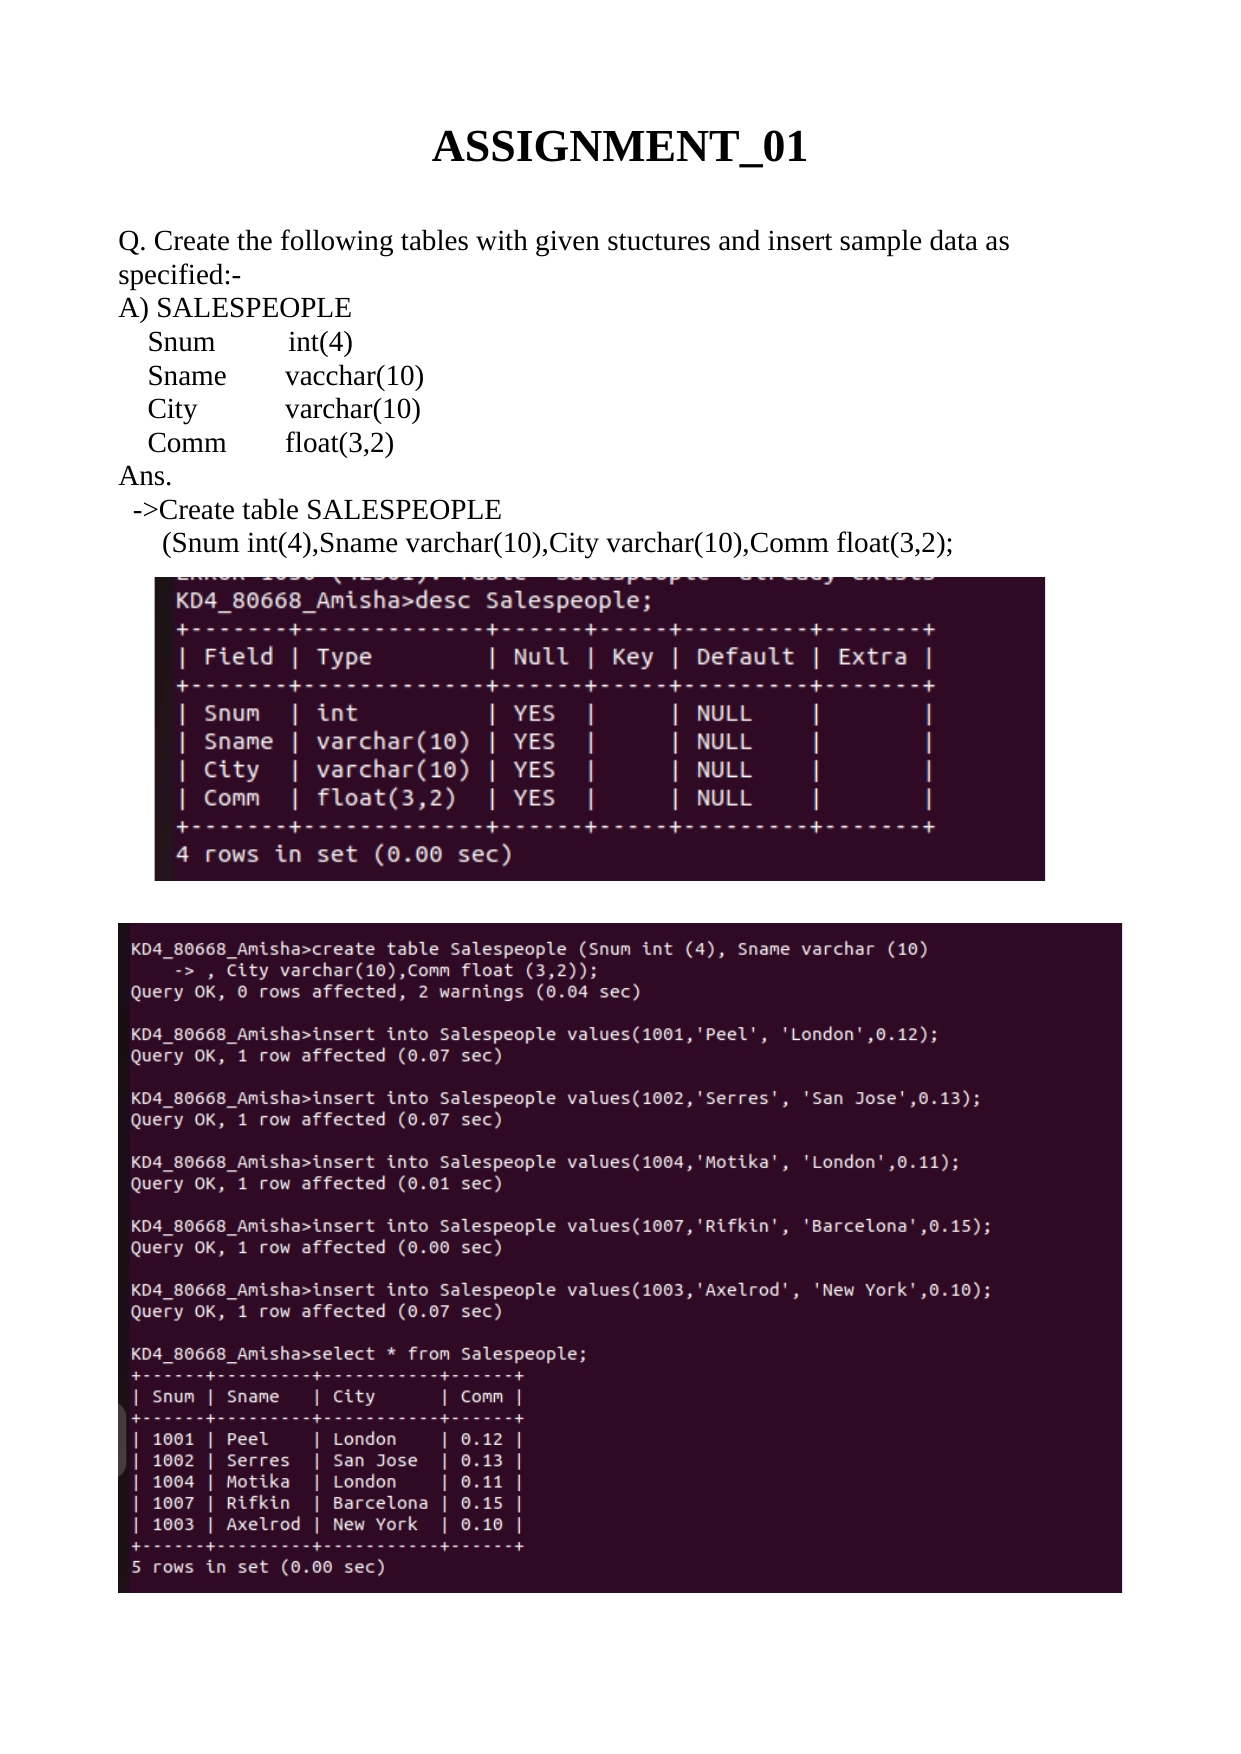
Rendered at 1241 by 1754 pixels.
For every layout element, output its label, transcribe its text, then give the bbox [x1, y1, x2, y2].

text ->Create table SALESPEOPLE [118, 492, 1122, 525]
picture [154, 577, 1045, 881]
text (Snum int(4),Sname varchar(10),City varchar(10),Comm float(3,2); [118, 525, 1122, 559]
text Ans. [118, 458, 1122, 492]
picture [118, 923, 1123, 1593]
text Sname vacchar(10) [118, 358, 1122, 391]
text Snum int(4) [118, 324, 1122, 358]
text A) SALESPEOPLE [118, 291, 1122, 324]
text Comm float(3,2) [118, 425, 1122, 458]
text Q. Create the following tables with given stuctures and insert sample data as specified:- [118, 223, 1122, 291]
text City varchar(10) [118, 391, 1122, 425]
text ASSIGNMENT_01 [118, 118, 1122, 171]
